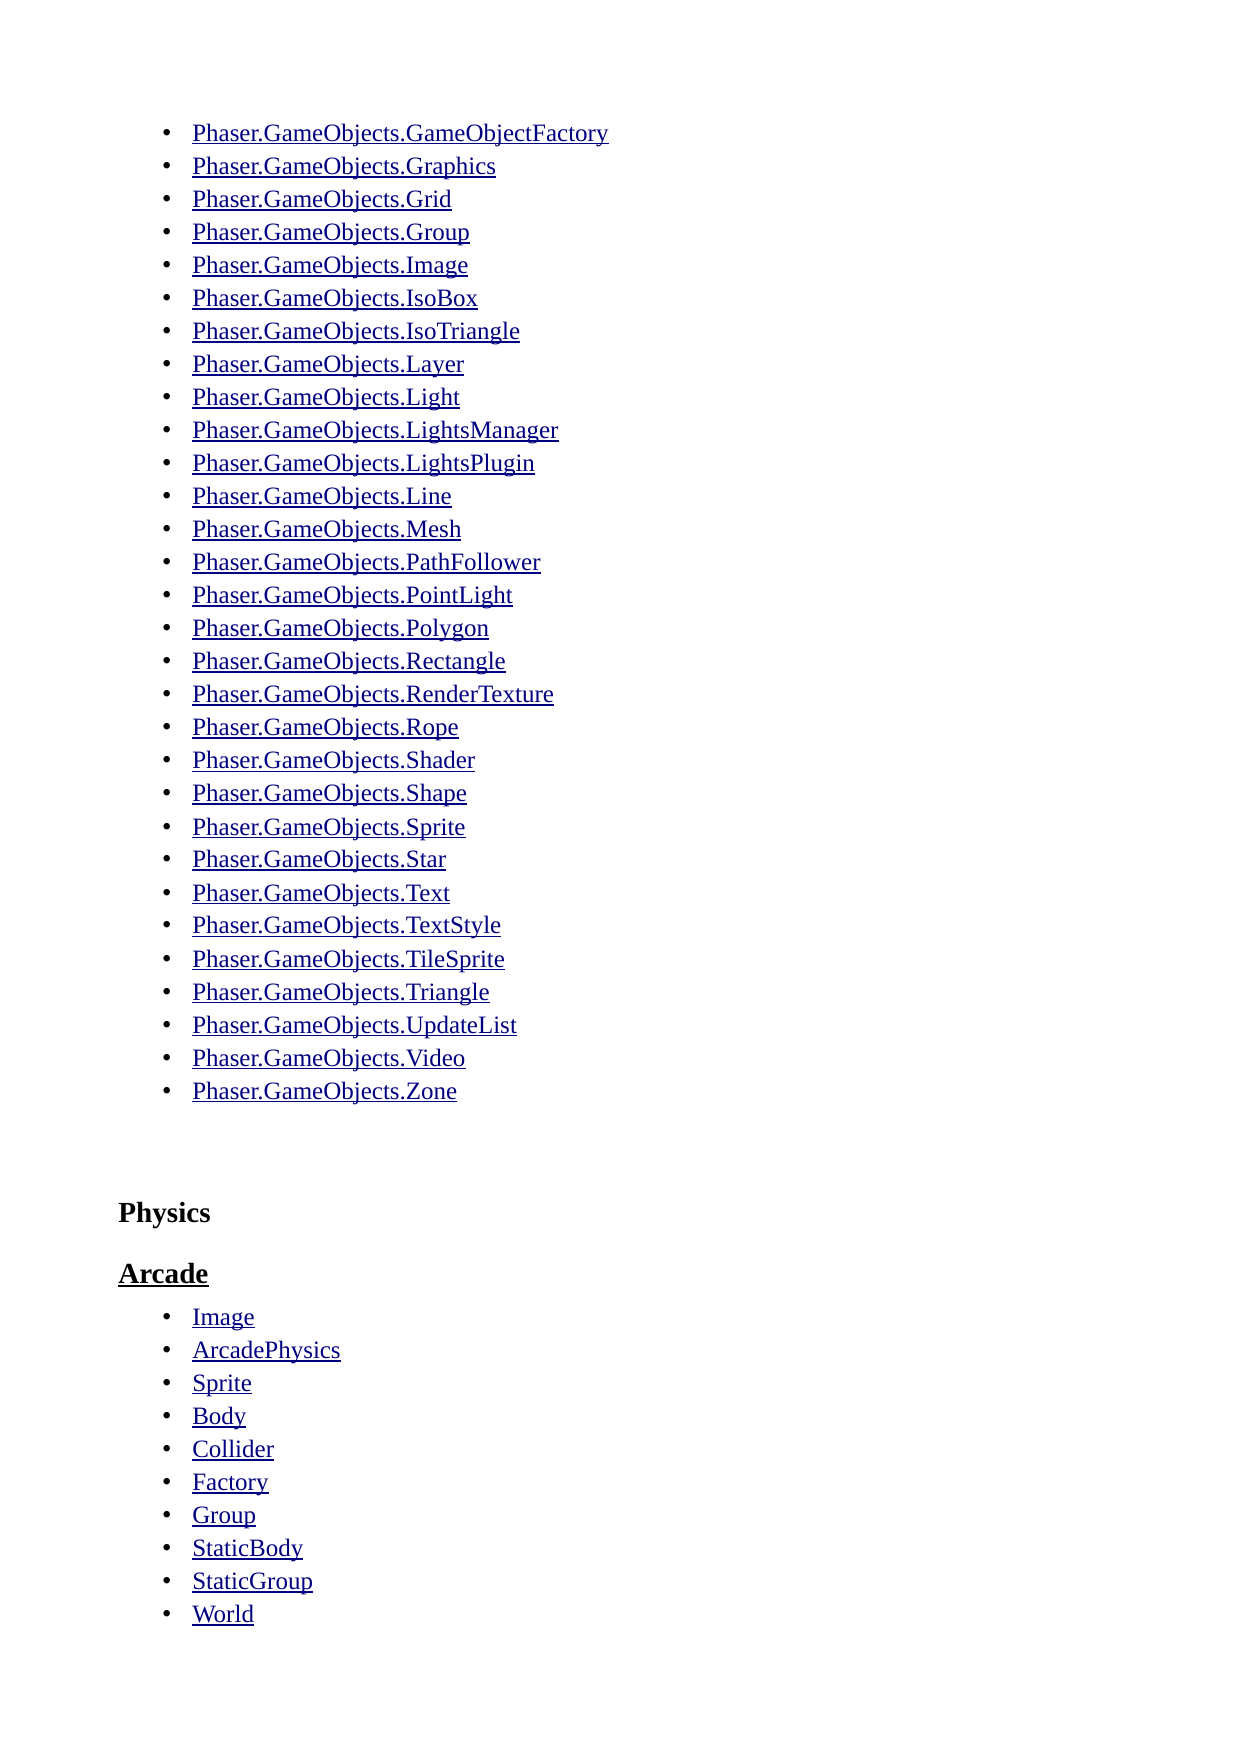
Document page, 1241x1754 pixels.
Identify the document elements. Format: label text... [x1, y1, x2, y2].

list Phaser.GameObjects.Video [162, 1043, 1122, 1071]
list Phaser.GameObjects.GameObjectFactory [162, 118, 1122, 147]
list Sprite [162, 1368, 1122, 1397]
list Phaser.GameObjects.IsoTriangle [162, 316, 1122, 345]
list Phaser.GameObjects.PointLight [162, 580, 1122, 609]
list Phaser.GameObjects.PathFollower [162, 547, 1122, 576]
list Phaser.GameObjects.Triangle [162, 977, 1122, 1005]
list World [162, 1599, 1122, 1628]
list Factory [162, 1467, 1122, 1496]
list Phaser.GameObjects.Mesh [162, 514, 1122, 543]
list Image [162, 1302, 1122, 1331]
list Phaser.GameObjects.Text [162, 878, 1122, 906]
list Phaser.GameObjects.UpdateList [162, 1010, 1122, 1038]
list Phaser.GameObjects.Rectangle [162, 646, 1122, 675]
subtitle Physics [118, 1195, 1122, 1229]
list Phaser.GameObjects.Star [162, 844, 1122, 873]
list StaticGroup [162, 1566, 1122, 1595]
list Collider [162, 1434, 1122, 1463]
subtitle Arcade [118, 1256, 1122, 1289]
list Phaser.GameObjects.Rope [162, 712, 1122, 741]
list Phaser.GameObjects.Light [162, 382, 1122, 411]
list Phaser.GameObjects.TextStyle [162, 911, 1122, 939]
list Phaser.GameObjects.TileSprite [162, 944, 1122, 972]
list Phaser.GameObjects.Group [162, 217, 1122, 246]
list Phaser.GameObjects.Shape [162, 778, 1122, 807]
list Phaser.GameObjects.Sprite [162, 812, 1122, 840]
list Phaser.GameObjects.IsoBox [162, 283, 1122, 312]
list Body [162, 1401, 1122, 1430]
list Phaser.GameObjects.Grid [162, 184, 1122, 213]
list Phaser.GameObjects.Graphics [162, 151, 1122, 180]
list Phaser.GameObjects.Line [162, 481, 1122, 510]
list ArcadePhysics [162, 1335, 1122, 1364]
list Phaser.GameObjects.Image [162, 250, 1122, 279]
list Phaser.GameObjects.LightsManager [162, 415, 1122, 444]
list Group [162, 1500, 1122, 1529]
list Phaser.GameObjects.RenderTexture [162, 679, 1122, 708]
list StaticBody [162, 1533, 1122, 1562]
list Phaser.GameObjects.Zone [162, 1076, 1122, 1104]
list Phaser.GameObjects.LightsPlugin [162, 448, 1122, 477]
list Phaser.GameObjects.Polygon [162, 613, 1122, 642]
list Phaser.GameObjects.Layer [162, 349, 1122, 378]
list Phaser.GameObjects.Shader [162, 746, 1122, 774]
